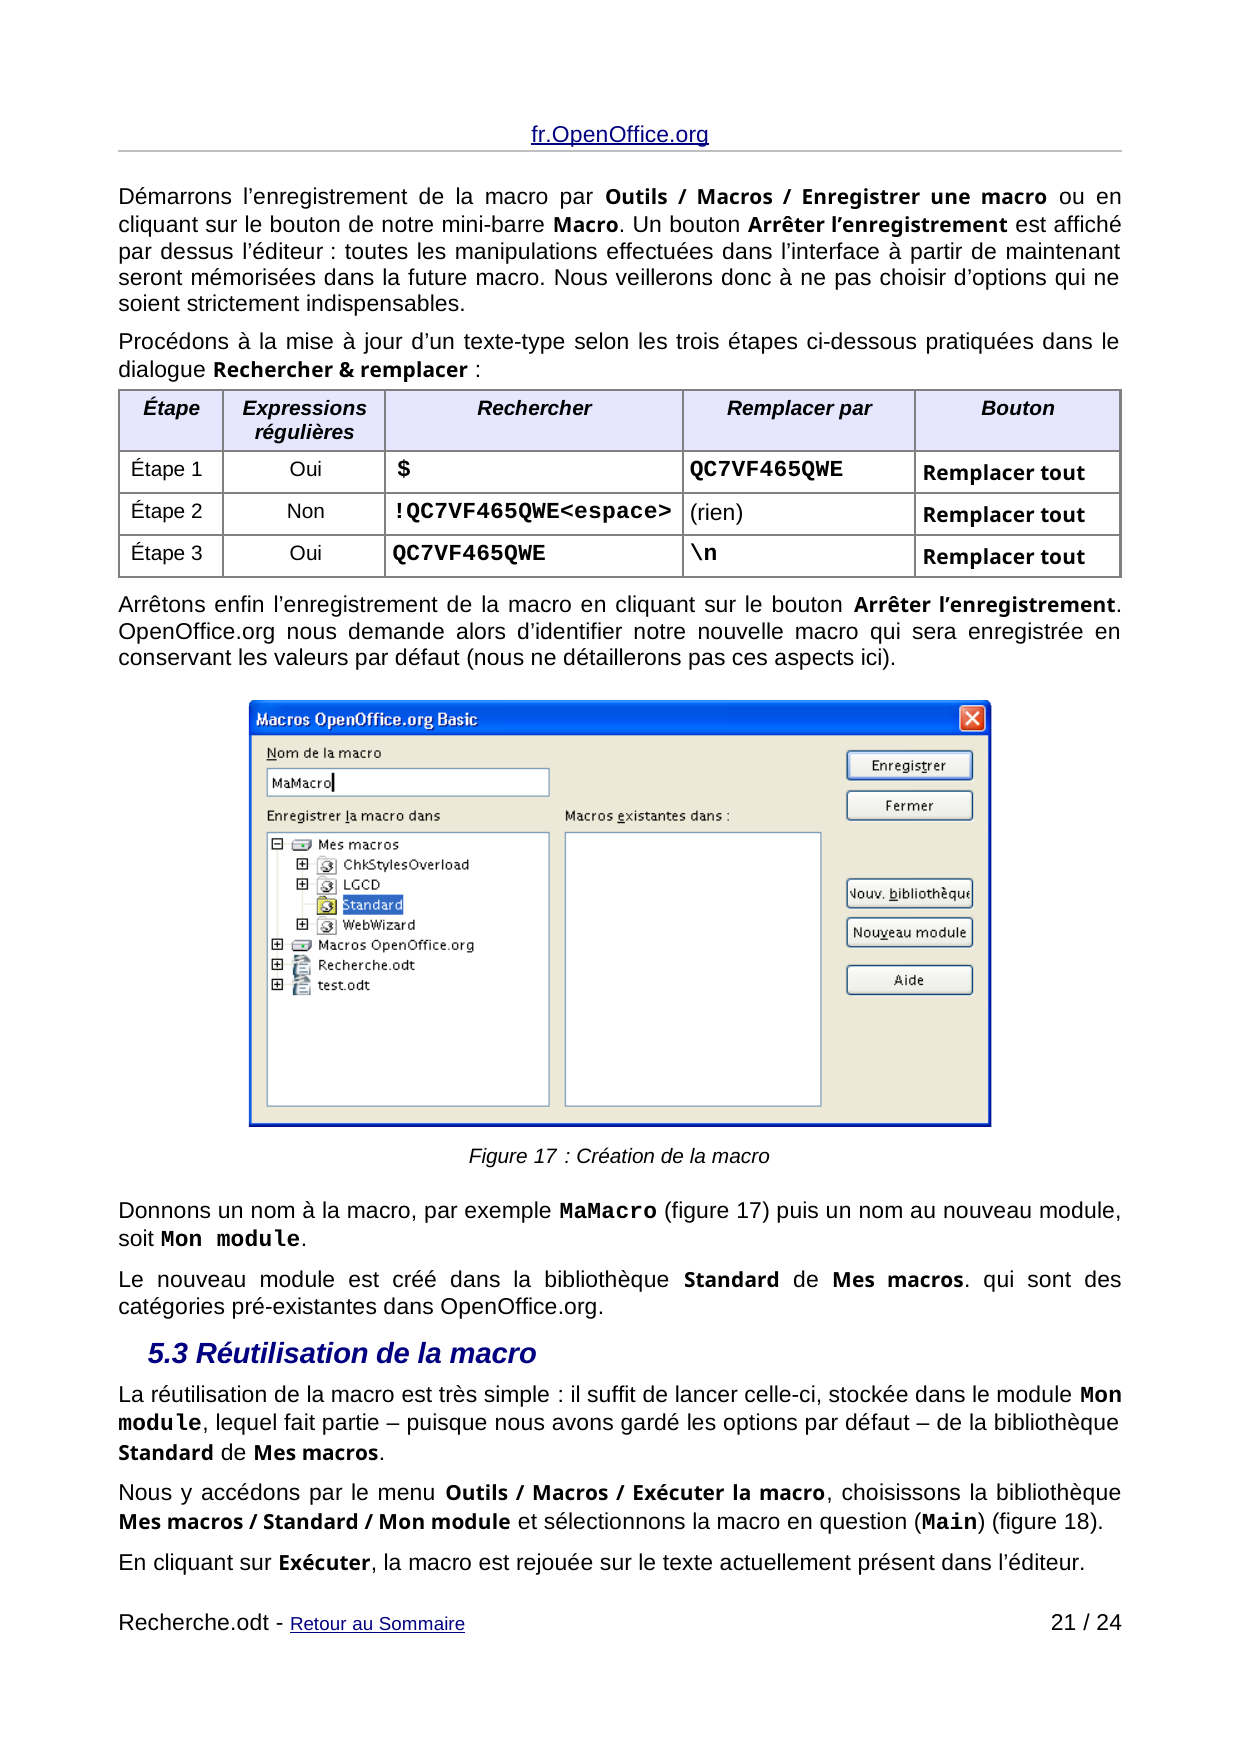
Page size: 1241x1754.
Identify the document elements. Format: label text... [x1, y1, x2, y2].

table_cell !QC7VF465QWE<espace> [386, 494, 682, 534]
text En cliquant sur Exécuter, la macro est rejouée sur le texte actuellement présent dans l’éditeur. [118, 1548, 1122, 1577]
table_header Étape [120, 391, 222, 450]
table_cell QC7VF465QWE [684, 452, 914, 492]
table_header Remplacer par [684, 391, 914, 450]
text Le nouveau module est créé dans la bibliothèque Standard de Mes macros. qui sont des catégories pré-existantes dans OpenOffice.org. [118, 1265, 1122, 1320]
text Nous y accédons par le menu Outils / Macros / Exécuter la macro, choisissons la bibliothèque Mes macros / Standard / Mon module et sélectionnons la macro en question (Main) (figure 18). [118, 1478, 1122, 1536]
table_cell (rien) [684, 494, 914, 534]
subtitle Réutilisation de la macro [148, 1337, 1122, 1370]
table_cell QC7VF465QWE [386, 536, 682, 576]
table_cell Oui [224, 536, 384, 576]
table_cell Oui [224, 452, 384, 492]
text Démarrons l’enregistrement de la macro par Outils / Macros / Enregistrer une macro ou en cliquant sur le bouton de notre mini-barre Macro. Un bouton Arrêter l’enregistrement est affiché par dessus l’éditeur : toutes les manipulations effectuées dans l’interface à partir de maintenant seront mémorisées dans la future macro. Nous veillerons donc à ne pas choisir d’options qui ne soient strictement indispensables. [118, 182, 1122, 317]
table_cell Étape 1 [120, 452, 222, 492]
picture [248, 700, 992, 1127]
table_cell Remplacer tout [916, 494, 1119, 534]
table_header Expressions régulières [224, 391, 384, 450]
table_cell Remplacer tout [916, 452, 1119, 492]
text Figure 17 : Création de la macro [249, 1127, 991, 1168]
table_cell $ [386, 452, 682, 492]
text La réutilisation de la macro est très simple : il suffit de lancer celle-ci, stockée dans le module Mon module, lequel fait partie – puisque nous avons gardé les options par défaut – de la bibliothèque Standard de Mes macros. [118, 1382, 1122, 1466]
table_header Rechercher [386, 391, 682, 450]
text Procédons à la mise à jour d’un texte-type selon les trois étapes ci-dessous pratiquées dans le dialogue Rechercher & remplacer : [118, 328, 1122, 383]
text Donnons un nom à la macro, par exemple MaMacro (figure 17) puis un nom au nouveau module, soit Mon module. [118, 682, 1122, 1253]
table_cell Étape 2 [120, 494, 222, 534]
text Arrêtons enfin l’enregistrement de la macro en cliquant sur le bouton Arrêter l’enregistrement. OpenOffice.org nous demande alors d’identifier notre nouvelle macro qui sera enregistrée en conservant les valeurs par défaut (nous ne détaillerons pas ces aspects ici). [118, 590, 1122, 670]
table_cell Étape 3 [120, 536, 222, 576]
table_cell Remplacer tout [916, 536, 1119, 576]
table_header Bouton [916, 391, 1119, 450]
table_cell \n [684, 536, 914, 576]
table_cell Non [224, 494, 384, 534]
